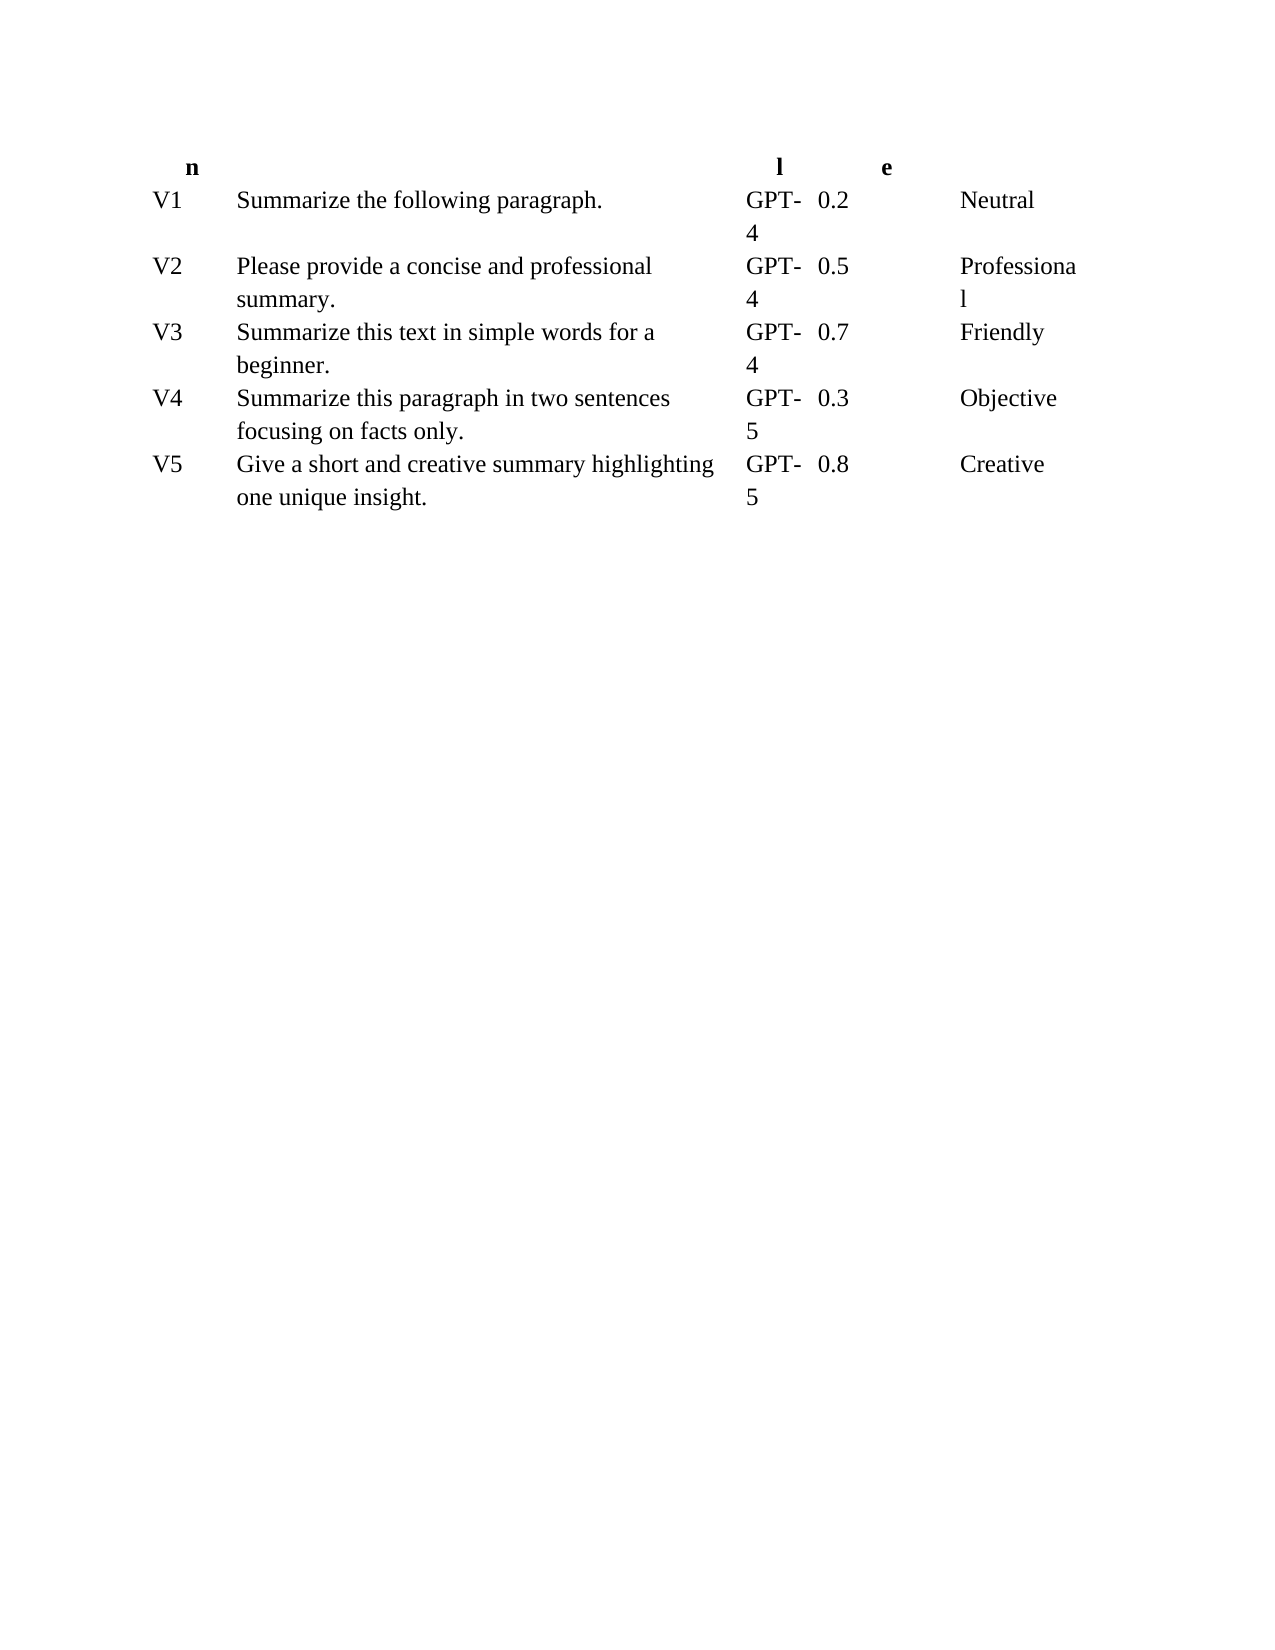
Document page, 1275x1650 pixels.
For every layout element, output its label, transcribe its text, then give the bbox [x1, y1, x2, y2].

table_cell 0.5 [816, 249, 958, 315]
table_cell GPT-4 [744, 249, 816, 315]
table_cell Give a short and creative summary highlighting one unique insight. [234, 447, 744, 513]
table_cell Neutral [958, 183, 1084, 249]
table_cell Summarize this text in simple words for a beginner. [234, 315, 744, 381]
table_cell GPT-4 [744, 315, 816, 381]
table_cell GPT-4 [744, 183, 816, 249]
table_cell 0.2 [816, 183, 958, 249]
table_cell V4 [150, 381, 234, 447]
table_cell 0.8 [816, 447, 958, 513]
table_cell 0.3 [816, 381, 958, 447]
table_cell V5 [150, 447, 234, 513]
table_header [234, 150, 744, 183]
table_header l [744, 150, 816, 183]
table_header e [816, 150, 958, 183]
table_cell Creative [958, 447, 1084, 513]
table_cell GPT-5 [744, 447, 816, 513]
table_cell V2 [150, 249, 234, 315]
table_cell Summarize the following paragraph. [234, 183, 744, 249]
table_cell Professional [958, 249, 1084, 315]
table_cell 0.7 [816, 315, 958, 381]
table_cell GPT-5 [744, 381, 816, 447]
table_cell Objective [958, 381, 1084, 447]
table_cell V3 [150, 315, 234, 381]
table_cell V1 [150, 183, 234, 249]
table_cell Friendly [958, 315, 1084, 381]
table_header [958, 150, 1084, 183]
table_header n [150, 150, 234, 183]
table_cell Please provide a concise and professional summary. [234, 249, 744, 315]
table_cell Summarize this paragraph in two sentences focusing on facts only. [234, 381, 744, 447]
